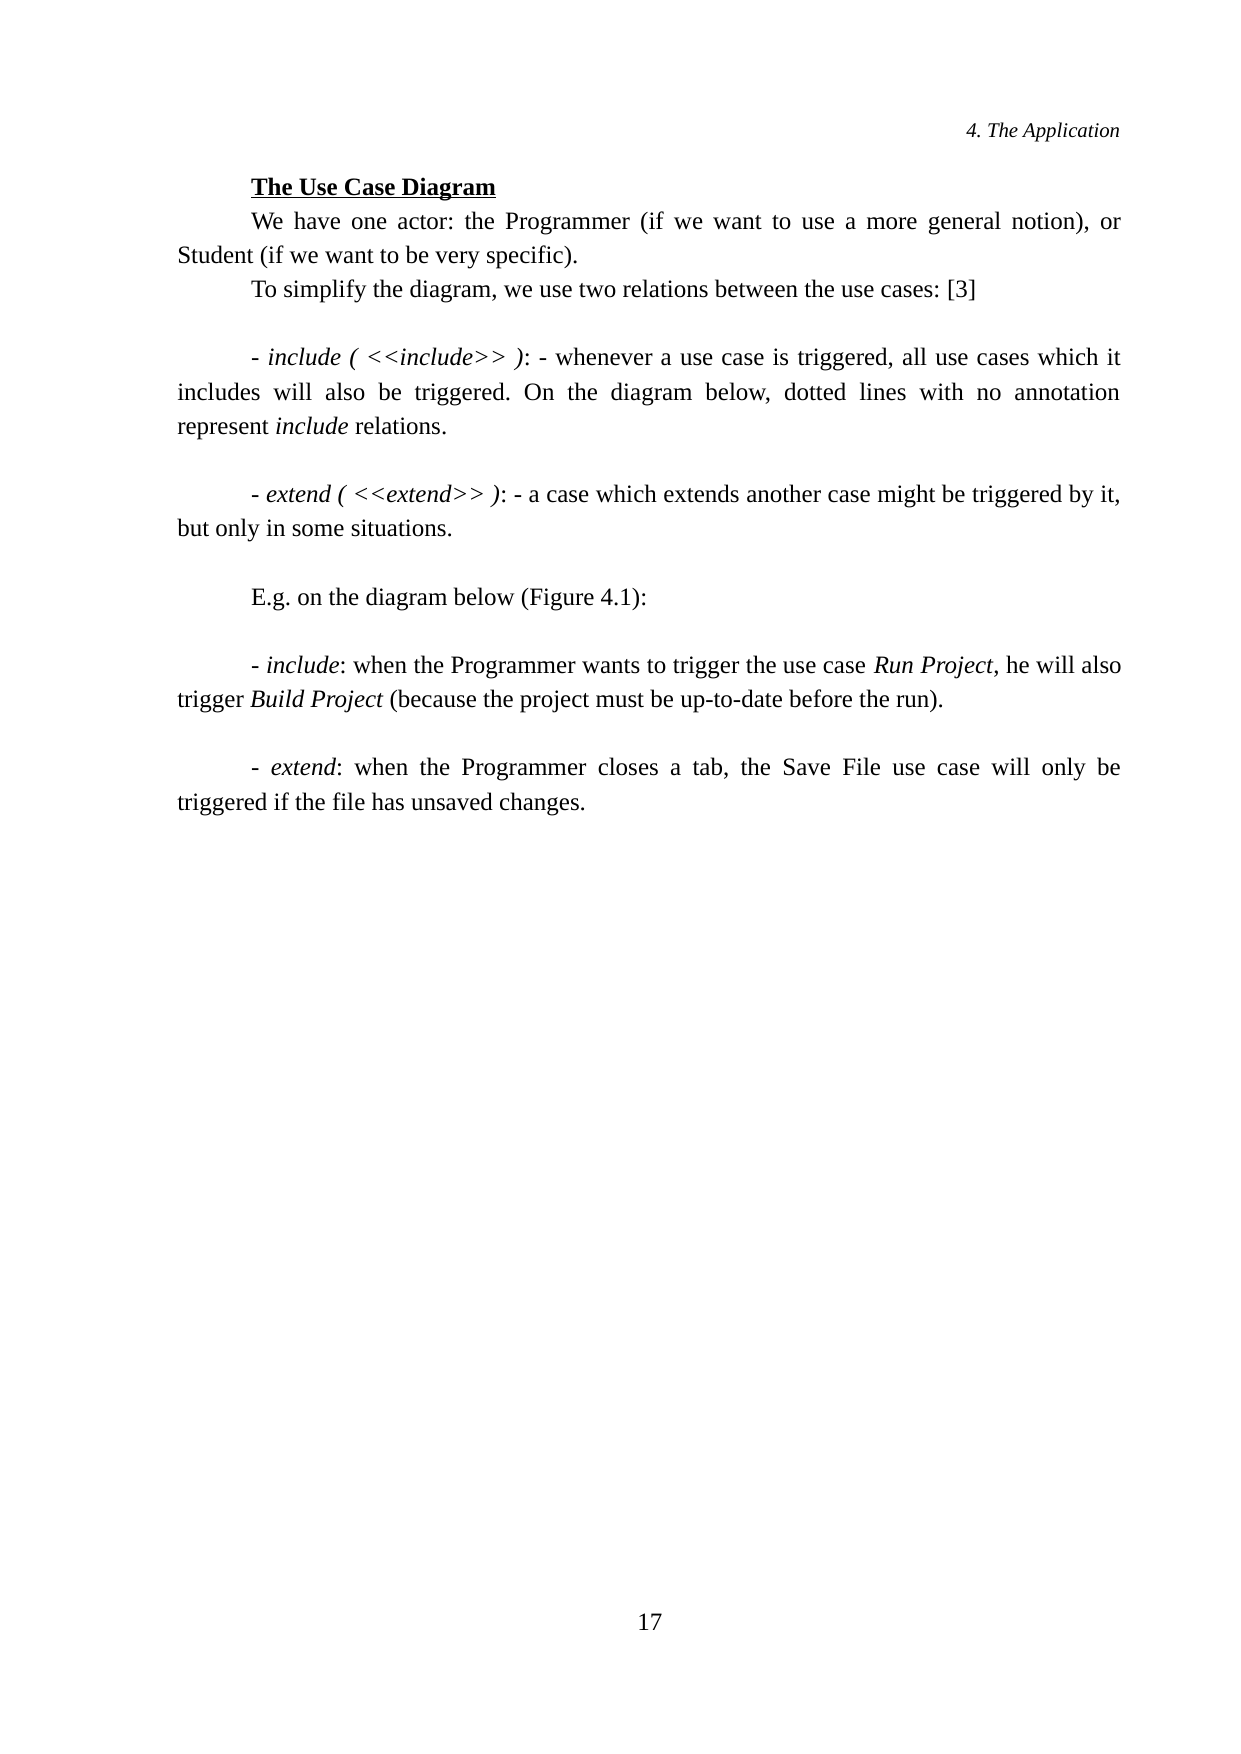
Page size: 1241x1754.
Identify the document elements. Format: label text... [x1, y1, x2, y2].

text - extend: when the Programmer closes a tab, the Save File use case will only be triggered if the file has unsaved changes. [177, 752, 1122, 815]
text - include: when the Programmer wants to trigger the use case Run Project, he will also trigger Build Project (because the project must be up-to-date before the run). [177, 650, 1122, 713]
text To simplify the diagram, we use two relations between the use cases: [3] [177, 274, 1122, 303]
text We have one actor: the Programmer (if we want to use a more general notion), or Student (if we want to be very specific). [177, 206, 1122, 269]
text E.g. on the diagram below (Figure 4.1): [177, 582, 1122, 610]
text - include ( <<include>> ): - whenever a use case is triggered, all use cases which it includes will also be triggered. On the diagram below, dotted lines with no annotation represent include relations. [177, 342, 1122, 439]
text - extend ( <<extend>> ): - a case which extends another case might be triggered by it, but only in some situations. [177, 479, 1122, 542]
text The Use Case Diagram [177, 172, 1122, 200]
